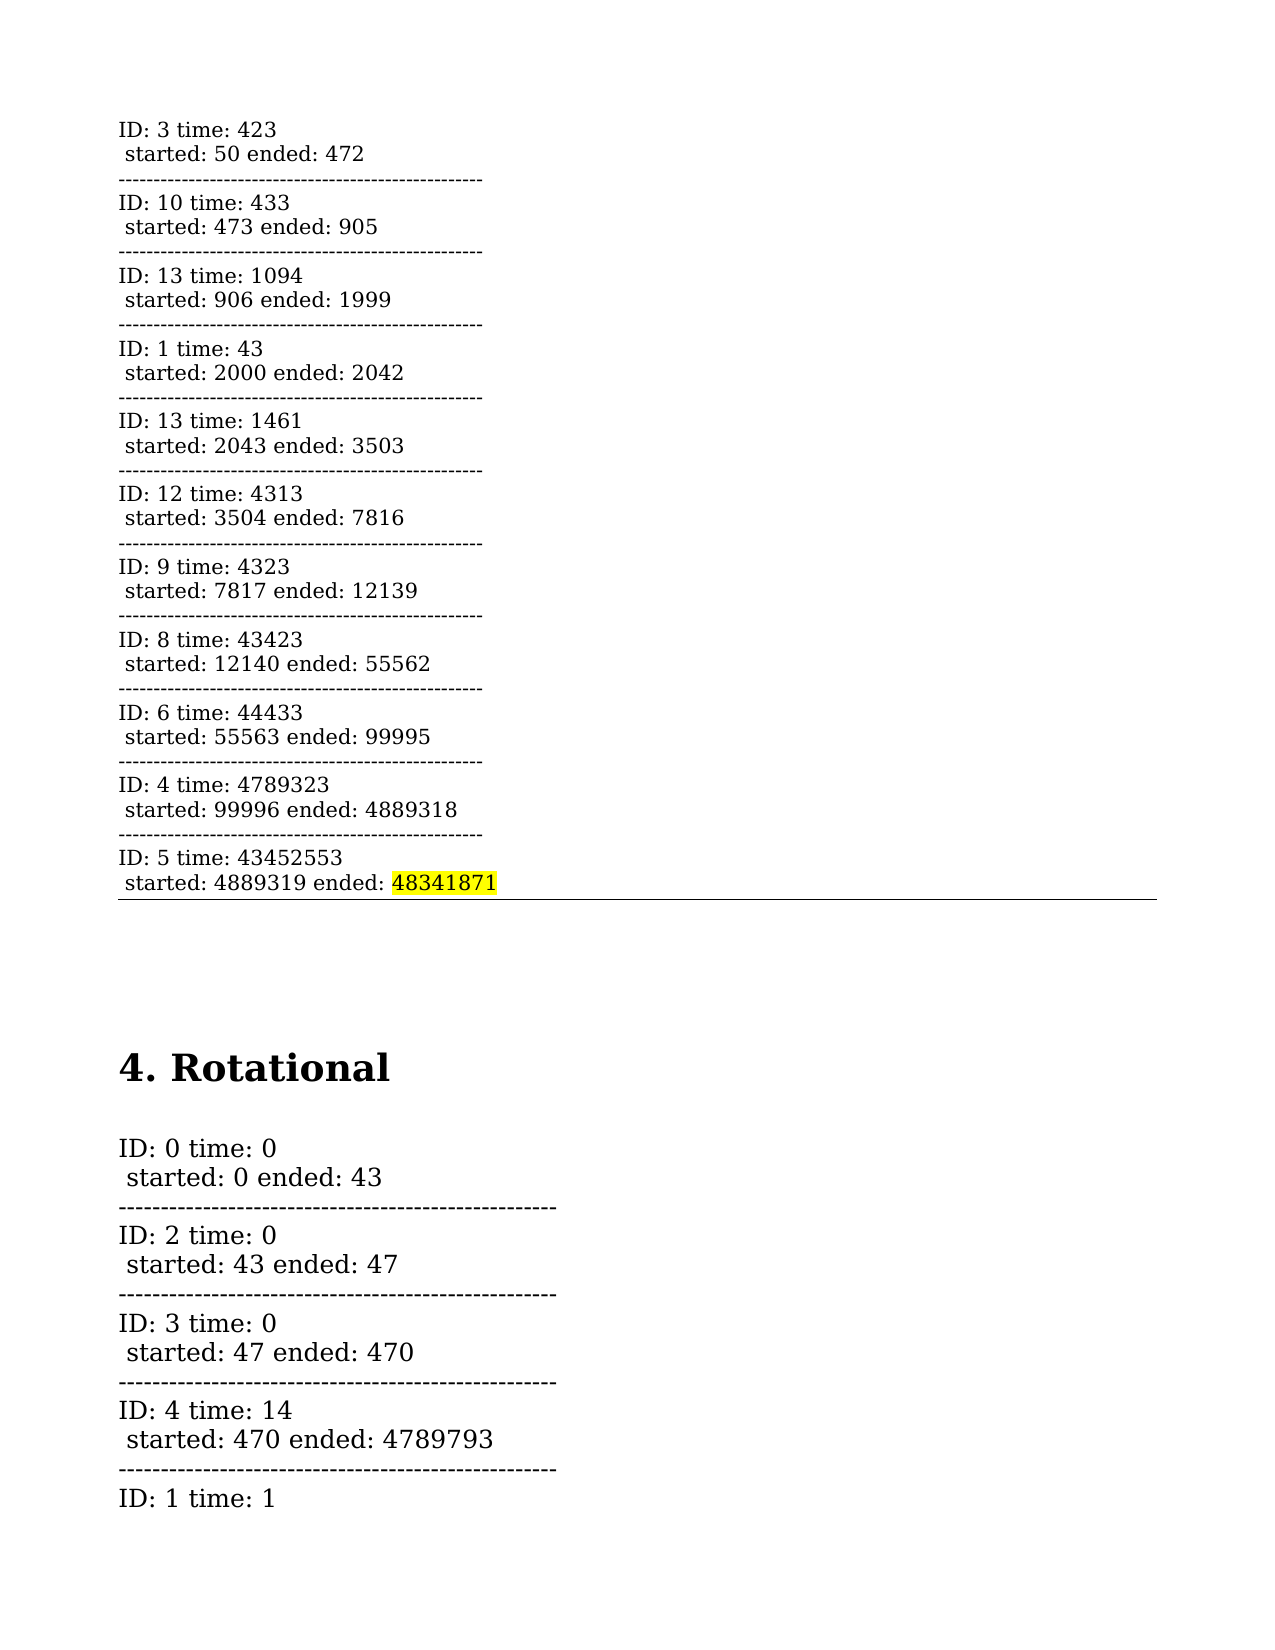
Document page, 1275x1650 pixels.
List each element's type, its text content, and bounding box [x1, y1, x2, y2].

text started: 2043 ended: 3503 [118, 434, 1157, 458]
text started: 4889319 ended: 48341871 [118, 871, 1157, 899]
text ID: 4 time: 4789323 [118, 773, 1157, 798]
text started: 43 ended: 47 [118, 1251, 1157, 1280]
text started: 906 ended: 1999 [118, 288, 1157, 312]
text started: 0 ended: 43 [118, 1163, 1157, 1192]
text started: 99996 ended: 4889318 [118, 798, 1157, 822]
text ---------------------------------------------------- [118, 167, 1157, 191]
text started: 55563 ended: 99995 [118, 725, 1157, 749]
text ID: 5 time: 43452553 [118, 846, 1157, 871]
text ID: 4 time: 14 [118, 1396, 1157, 1426]
text ID: 9 time: 4323 [118, 555, 1157, 579]
text started: 2000 ended: 2042 [118, 361, 1157, 385]
text started: 47 ended: 470 [118, 1338, 1157, 1367]
text ---------------------------------------------------- [118, 1455, 1157, 1484]
text ---------------------------------------------------- [118, 822, 1157, 846]
text ID: 8 time: 43423 [118, 628, 1157, 652]
text ID: 3 time: 423 [118, 118, 1157, 142]
text ID: 12 time: 4313 [118, 482, 1157, 506]
text ---------------------------------------------------- [118, 531, 1157, 555]
text ---------------------------------------------------- [118, 749, 1157, 773]
text ---------------------------------------------------- [118, 239, 1157, 264]
text ---------------------------------------------------- [118, 312, 1157, 337]
text ID: 1 time: 43 [118, 337, 1157, 361]
text started: 12140 ended: 55562 [118, 652, 1157, 676]
text started: 473 ended: 905 [118, 215, 1157, 239]
text ID: 3 time: 0 [118, 1309, 1157, 1338]
text 4. Rotational [118, 1046, 1157, 1090]
text ID: 6 time: 44433 [118, 701, 1157, 725]
text ID: 13 time: 1094 [118, 264, 1157, 288]
text ---------------------------------------------------- [118, 1367, 1157, 1396]
text ID: 10 time: 433 [118, 191, 1157, 215]
text started: 7817 ended: 12139 [118, 579, 1157, 603]
text started: 50 ended: 472 [118, 142, 1157, 167]
text started: 3504 ended: 7816 [118, 506, 1157, 531]
text ---------------------------------------------------- [118, 385, 1157, 409]
text ---------------------------------------------------- [118, 458, 1157, 482]
text ---------------------------------------------------- [118, 1192, 1157, 1221]
text ID: 13 time: 1461 [118, 409, 1157, 434]
text ---------------------------------------------------- [118, 676, 1157, 701]
text ID: 2 time: 0 [118, 1221, 1157, 1251]
text ID: 1 time: 1 [118, 1484, 1157, 1513]
text ---------------------------------------------------- [118, 1280, 1157, 1309]
text ---------------------------------------------------- [118, 603, 1157, 628]
text ID: 0 time: 0 [118, 1134, 1157, 1163]
text started: 470 ended: 4789793 [118, 1426, 1157, 1455]
